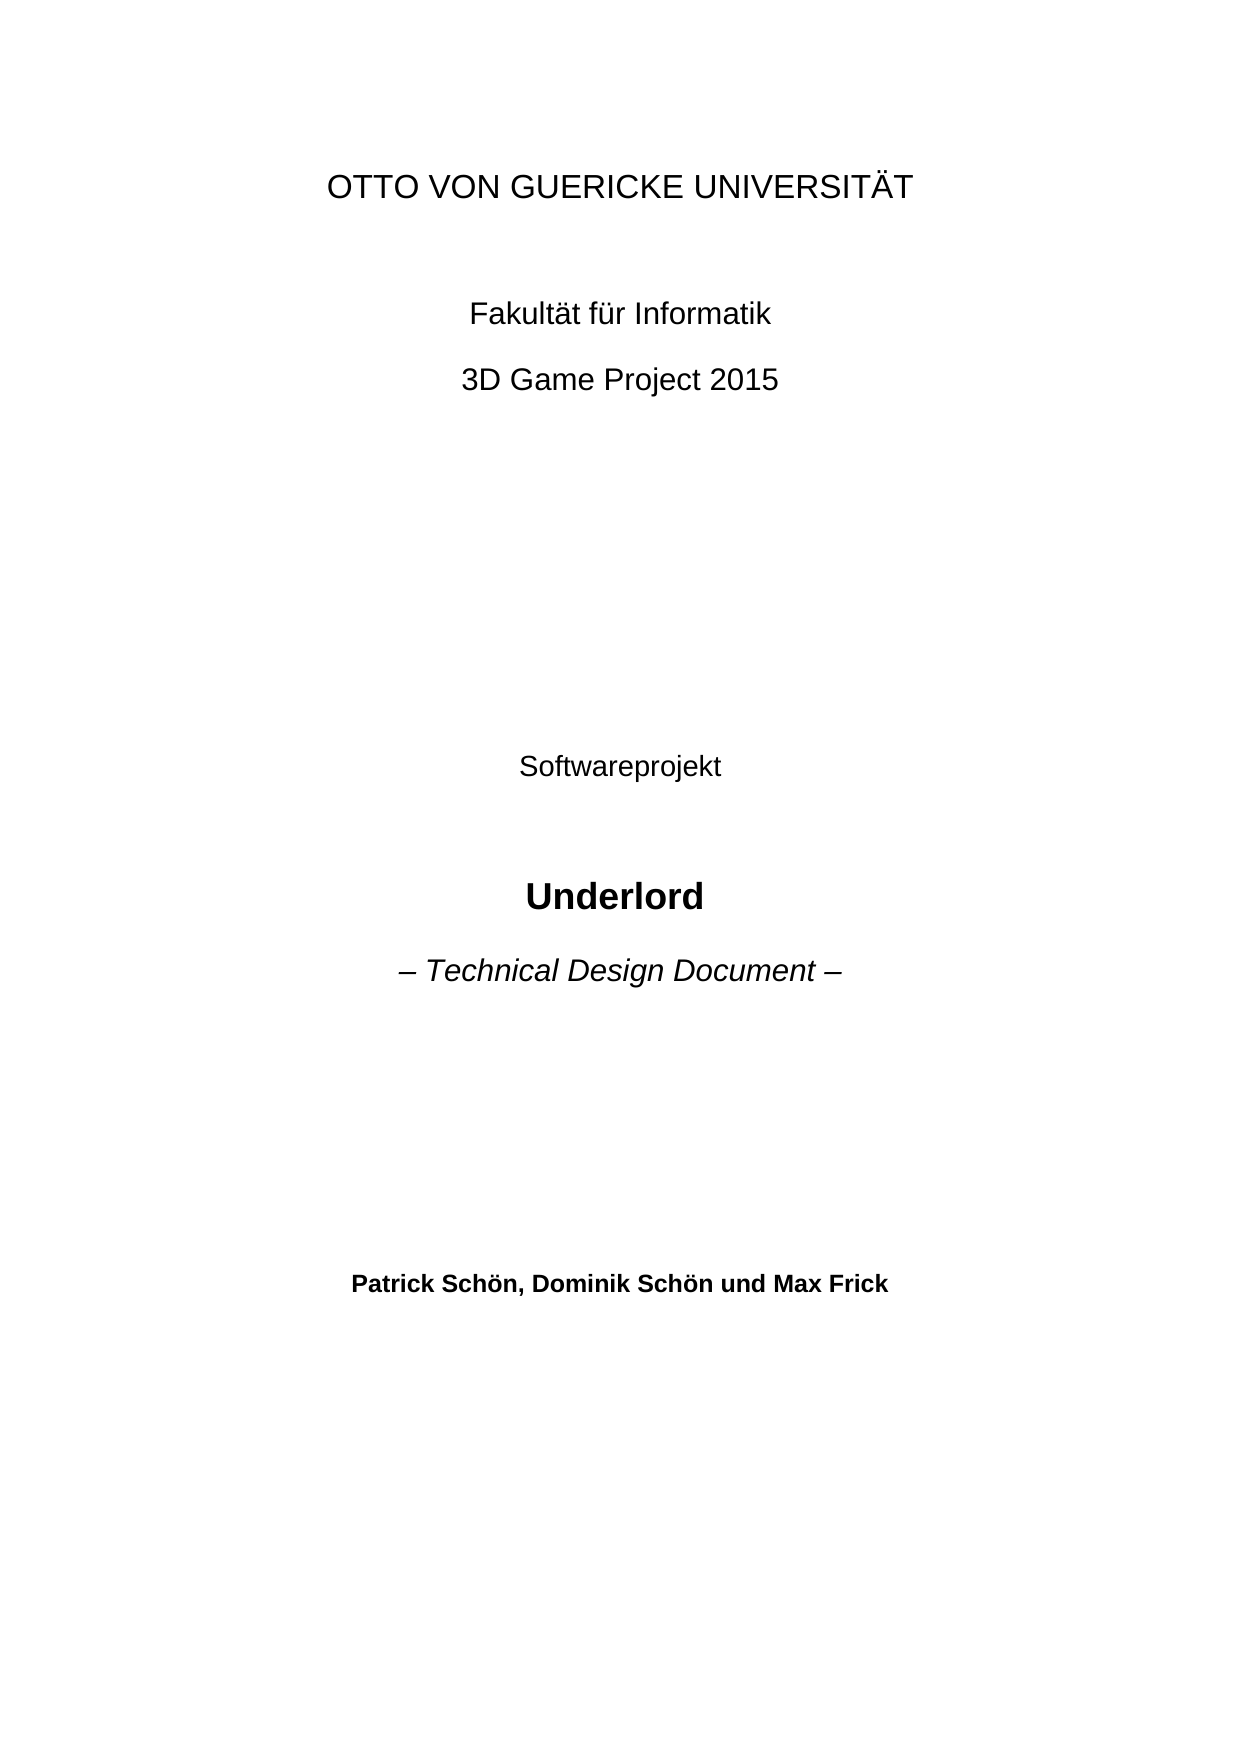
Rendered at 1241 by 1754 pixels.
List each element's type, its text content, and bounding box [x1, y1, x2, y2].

text Fakultät für Informatik [118, 295, 1122, 331]
text 3D Game Project 2015 [118, 361, 1122, 397]
text Patrick Schön, Dominik Schön und Max Frick [118, 1269, 1122, 1298]
text Underlord [118, 874, 1122, 917]
text Otto von guericke Universität [118, 167, 1122, 263]
text – Technical Design Document – [118, 952, 1122, 987]
text Softwareprojekt [118, 749, 1122, 782]
